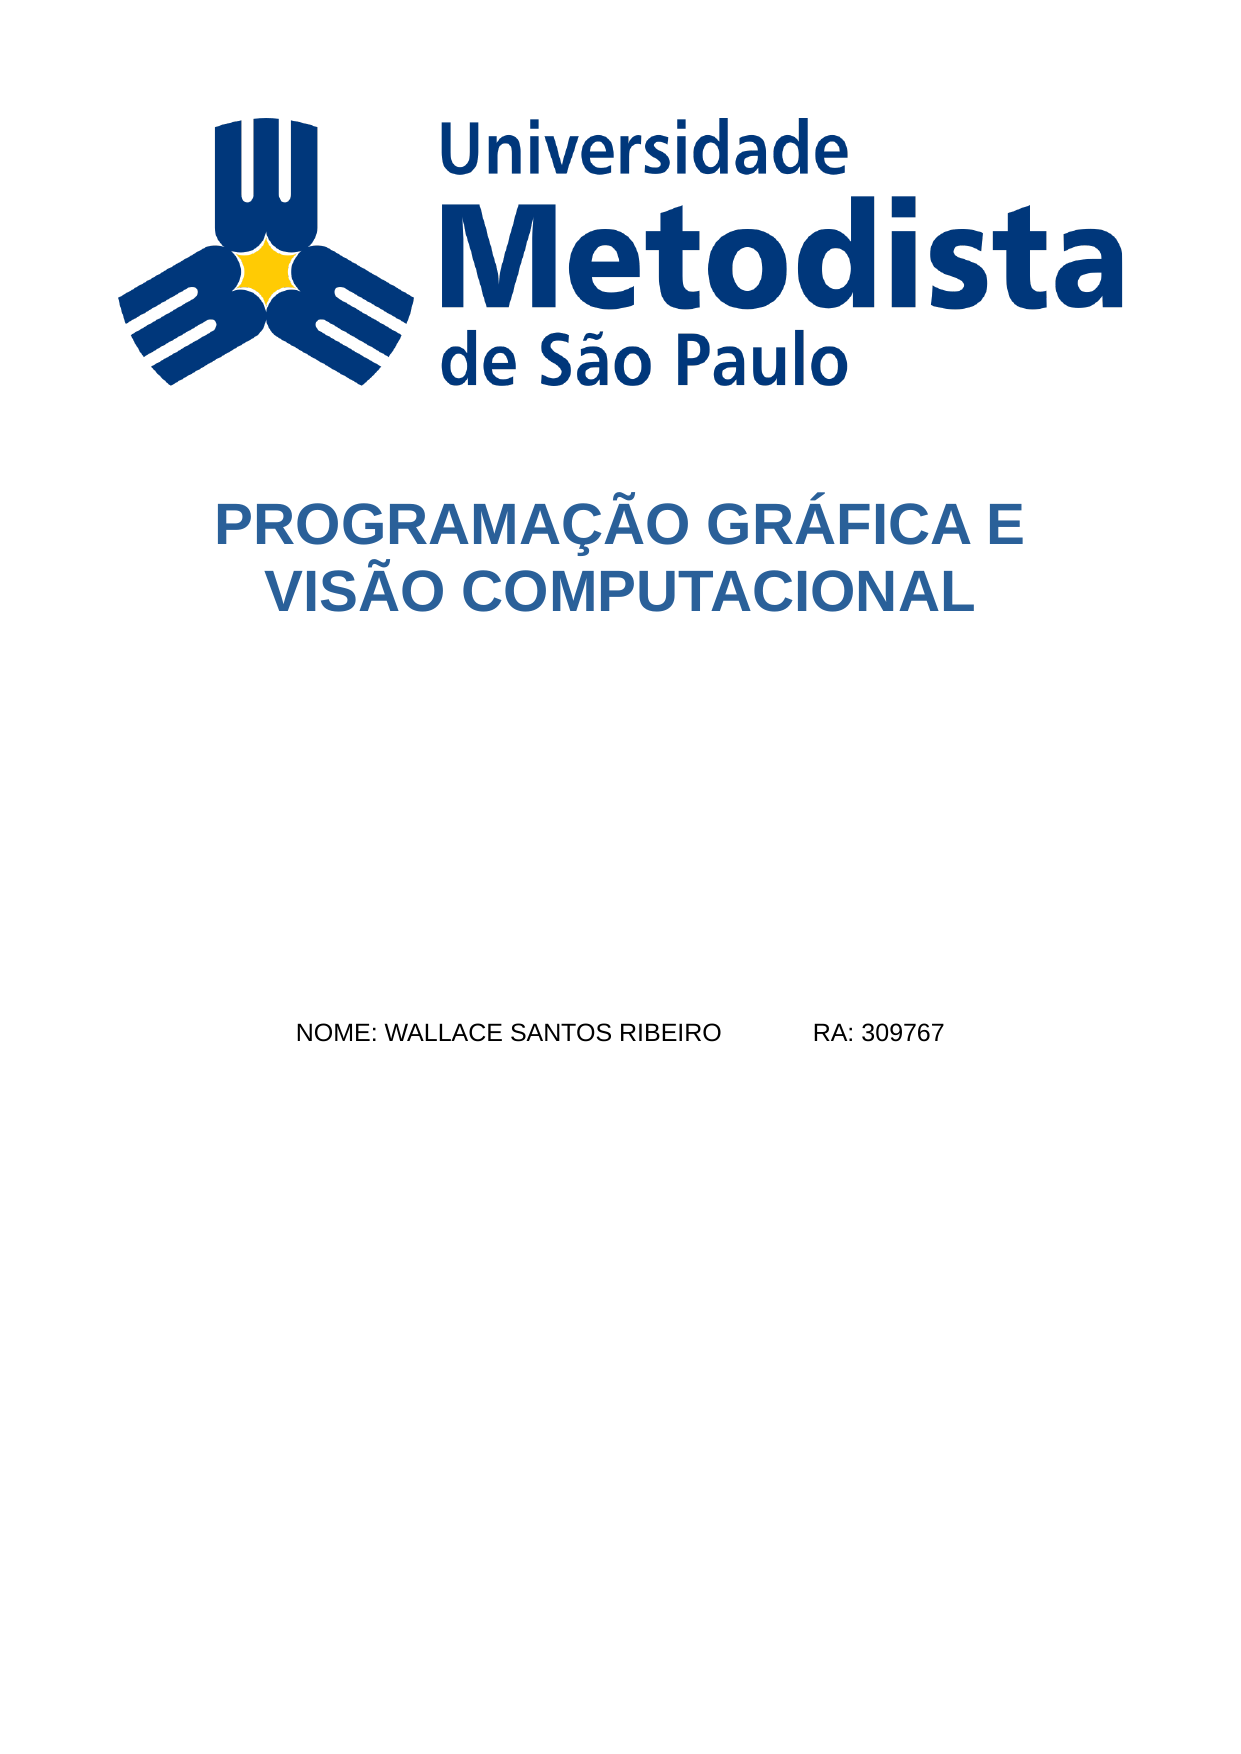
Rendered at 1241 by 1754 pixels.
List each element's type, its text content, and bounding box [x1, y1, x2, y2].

text NOME: WALLACE SANTOS RIBEIRO RA: 309767 [118, 1017, 1122, 1046]
title PROGRAMAÇÃO GRÁFICA E VISÃO COMPUTACIONAL [118, 490, 1122, 624]
picture [118, 118, 1123, 386]
